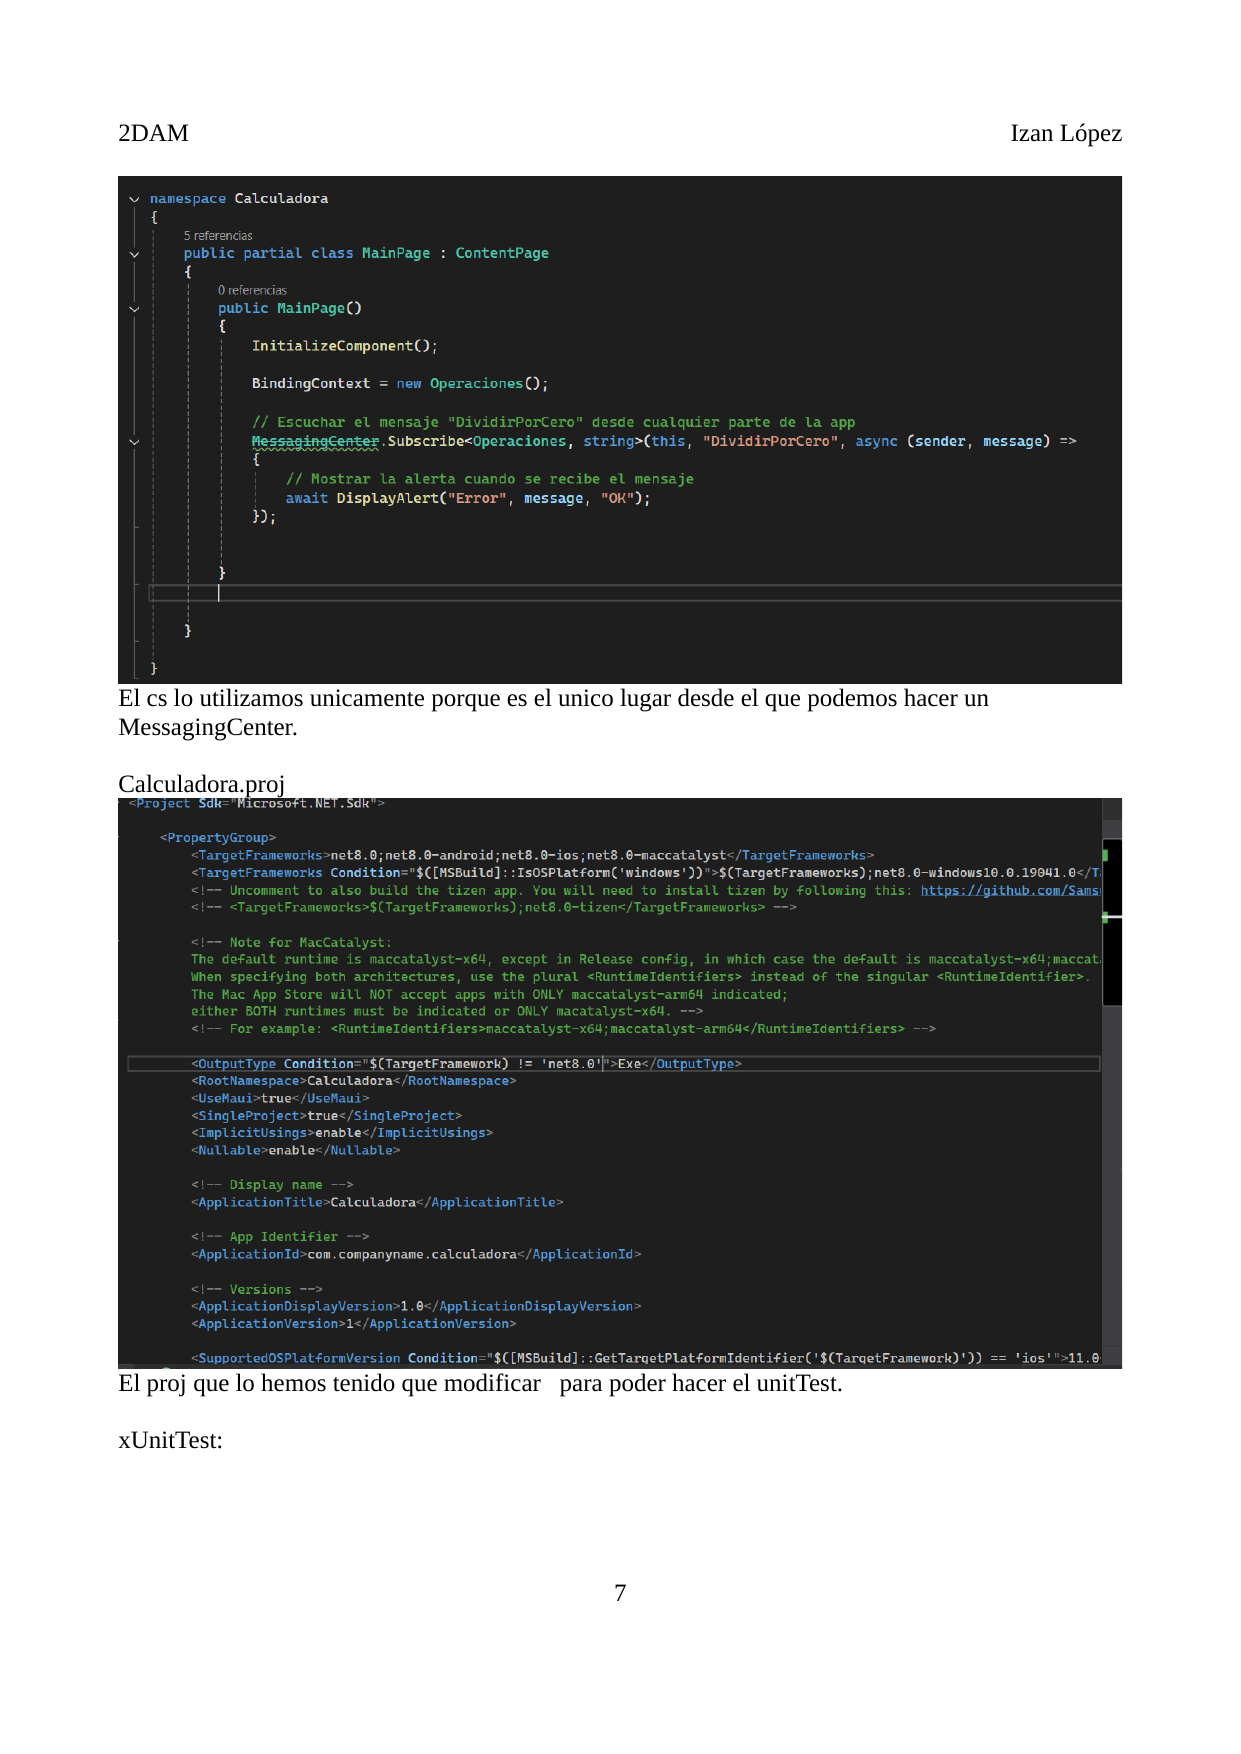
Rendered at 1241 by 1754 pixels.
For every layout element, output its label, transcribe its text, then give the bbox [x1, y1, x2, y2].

text Calculadora.proj [118, 769, 1122, 798]
picture [118, 176, 1123, 684]
text El cs lo utilizamos unicamente porque es el unico lugar desde el que podemos hacer un MessagingCenter. [118, 684, 1122, 741]
text xUnitTest: [118, 1426, 1122, 1454]
picture [118, 798, 1123, 1369]
text El proj que lo hemos tenido que modificar para poder hacer el unitTest. [118, 1369, 1122, 1397]
